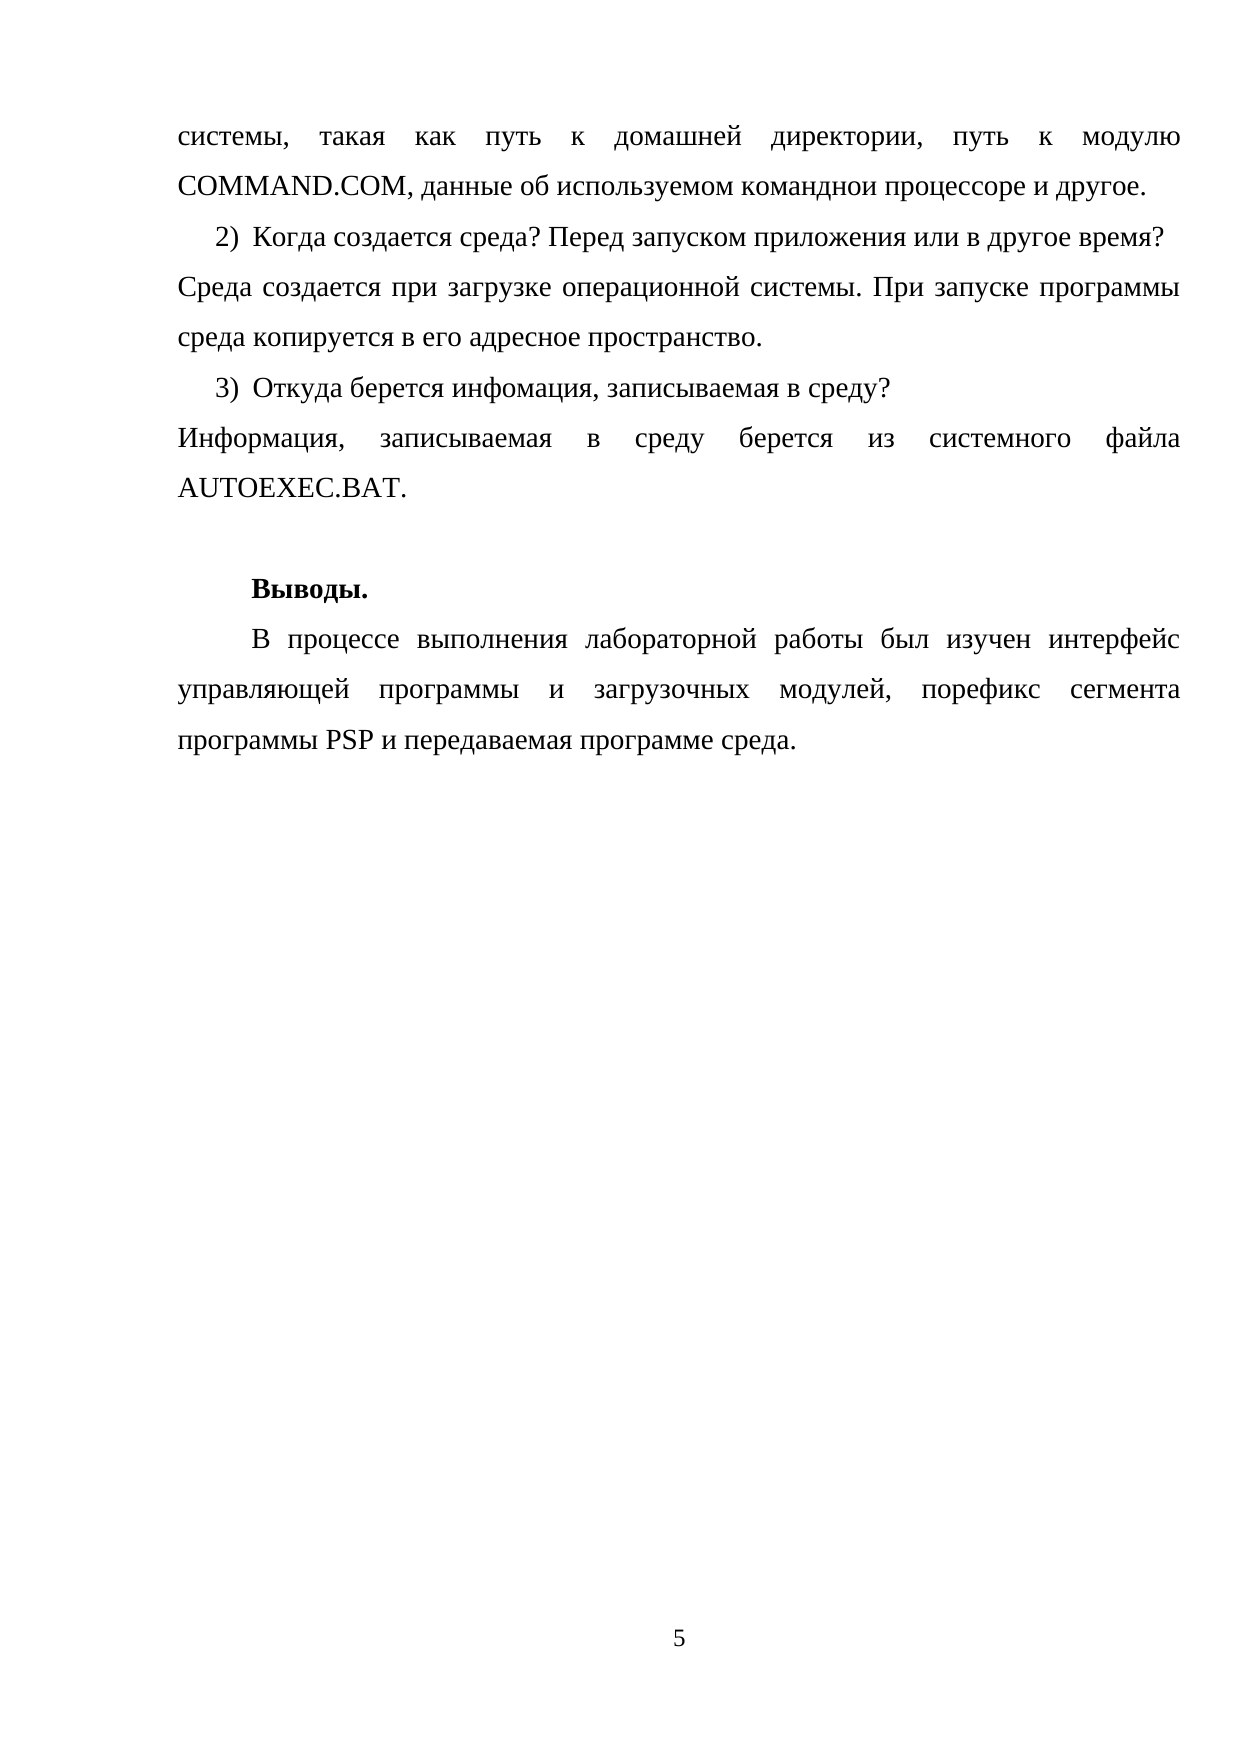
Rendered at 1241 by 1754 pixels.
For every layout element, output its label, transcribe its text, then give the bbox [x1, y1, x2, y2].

text В процессе выполнения лабораторной работы был изучен интерфейс управляющей программы и загрузочных модулей, порефикс сегмента программы PSP и передаваемая программе среда. [177, 621, 1181, 755]
list Откуда берется инфомация, записываемая в среду? [215, 370, 1181, 403]
text системы, такая как путь к домашней директории, путь к модулю COMMAND.COM, данные об используемом команднои процессоре и другое. [177, 118, 1181, 202]
text Выводы. [177, 571, 1181, 604]
list Когда создается среда? Перед запуском приложения или в другое время? [215, 219, 1181, 252]
text Информация, записываемая в среду берется из системного файла AUTOEXEC.BAT. [177, 420, 1181, 504]
text Среда создается при загрузке операционной системы. При запуске программы среда копируется в его адресное пространство. [177, 269, 1181, 353]
